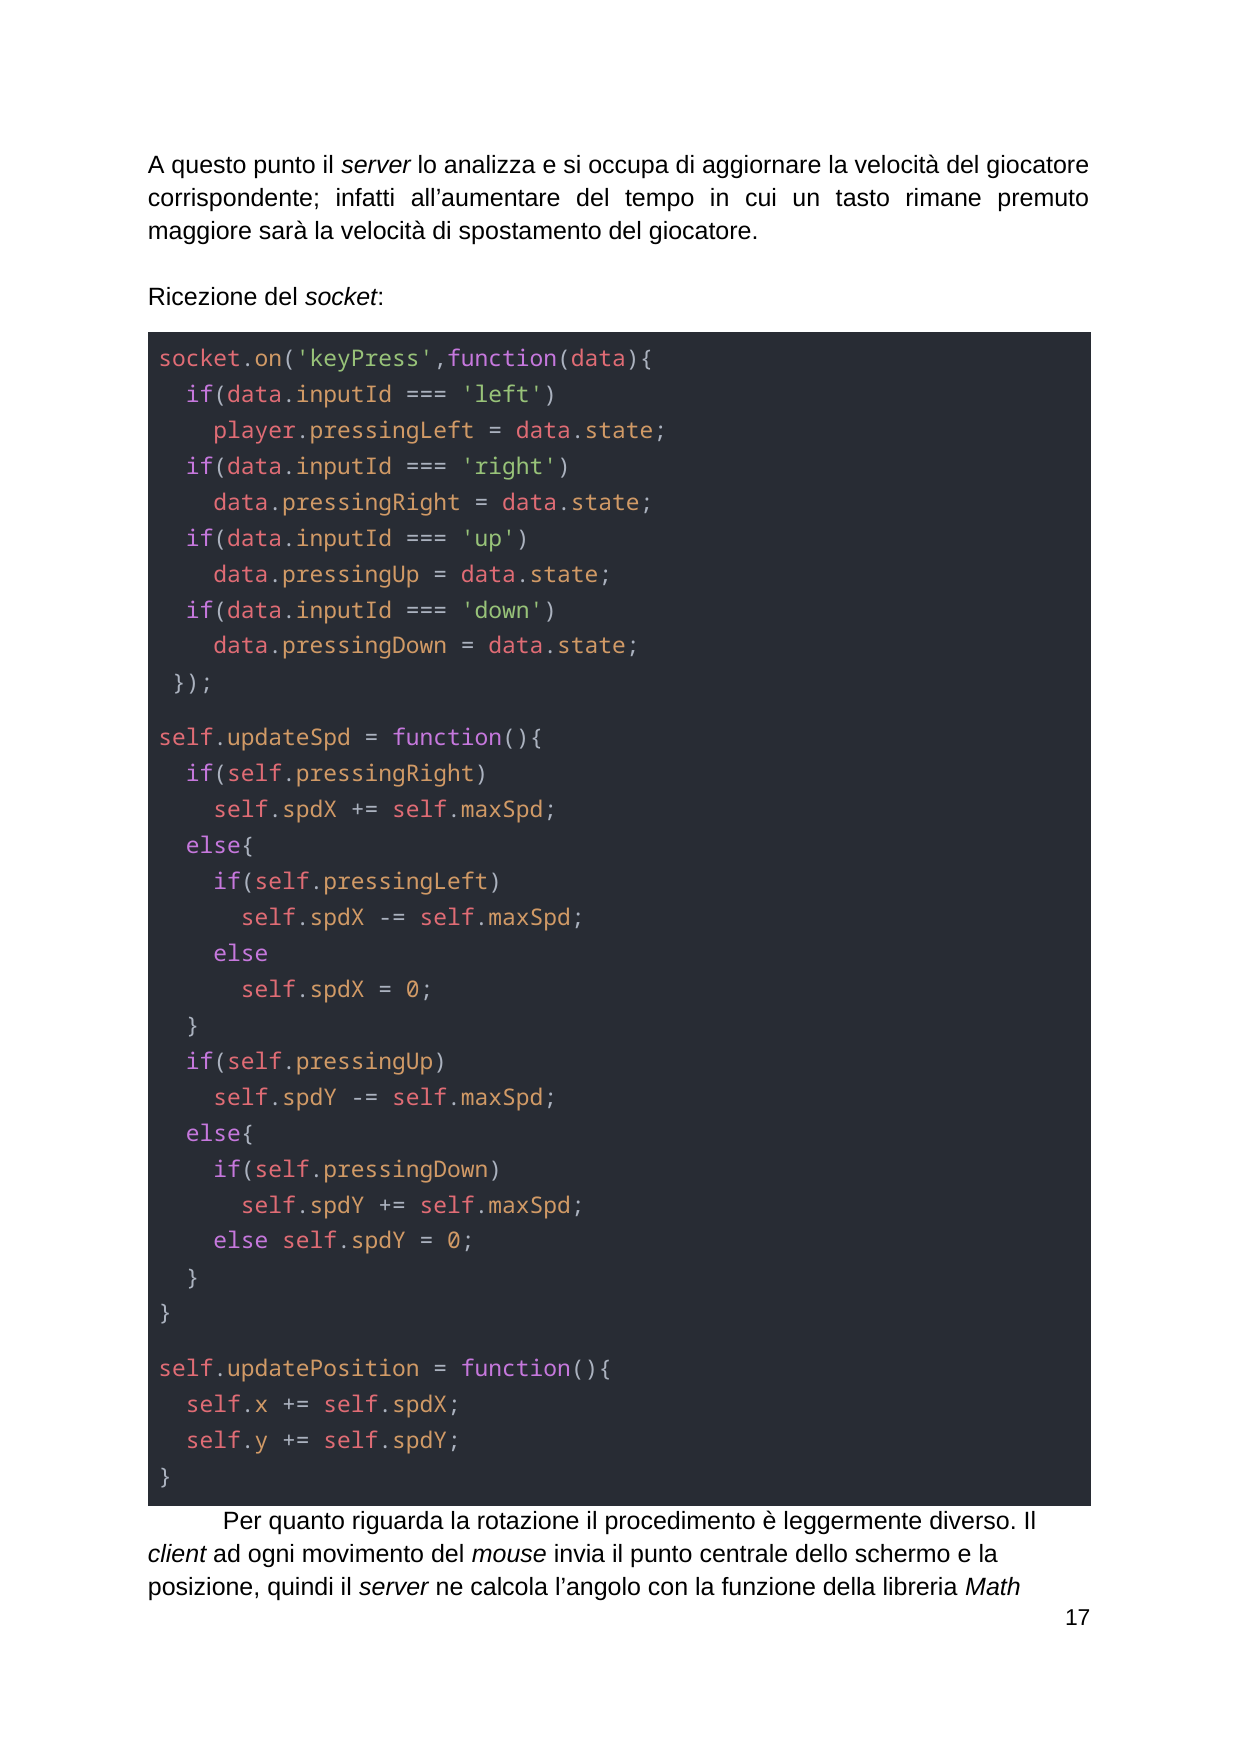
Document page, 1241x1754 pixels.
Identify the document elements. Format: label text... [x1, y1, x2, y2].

text Ricezione del socket: [148, 282, 1090, 311]
table_header socket.on('keyPress',function(data){ if(data.inputId === 'left') player.pressingLeft = data.state; if(data.inputId === 'right') data.pressingRight = data.state; if(data.inputId === 'up') data.pressingUp = data.state; if(data.inputId === 'down') data.pressingDown = data.state; }); [148, 332, 1091, 711]
table_header self.updatePosition = function(){ self.x += self.spdX; self.y += self.spdY; } [148, 1342, 1091, 1506]
text Per quanto riguarda la rotazione il procedimento è leggermente diverso. Il client ad ogni movimento del mouse invia il punto centrale dello schermo e la posizione, quindi il server ne calcola l’angolo con la funzione della libreria Math [148, 1506, 1090, 1600]
text A questo punto il server lo analizza e si occupa di aggiornare la velocità del giocatore corrispondente; infatti all’aumentare del tempo in cui un tasto rimane premuto maggiore sarà la velocità di spostamento del giocatore. [148, 150, 1090, 245]
table_header self.updateSpd = function(){ if(self.pressingRight) self.spdX += self.maxSpd; else{ if(self.pressingLeft) self.spdX -= self.maxSpd; else self.spdX = 0; } if(self.pressingUp) self.spdY -= self.maxSpd; else{ if(self.pressingDown) self.spdY += self.maxSpd; else self.spdY = 0; } } [148, 711, 1091, 1342]
